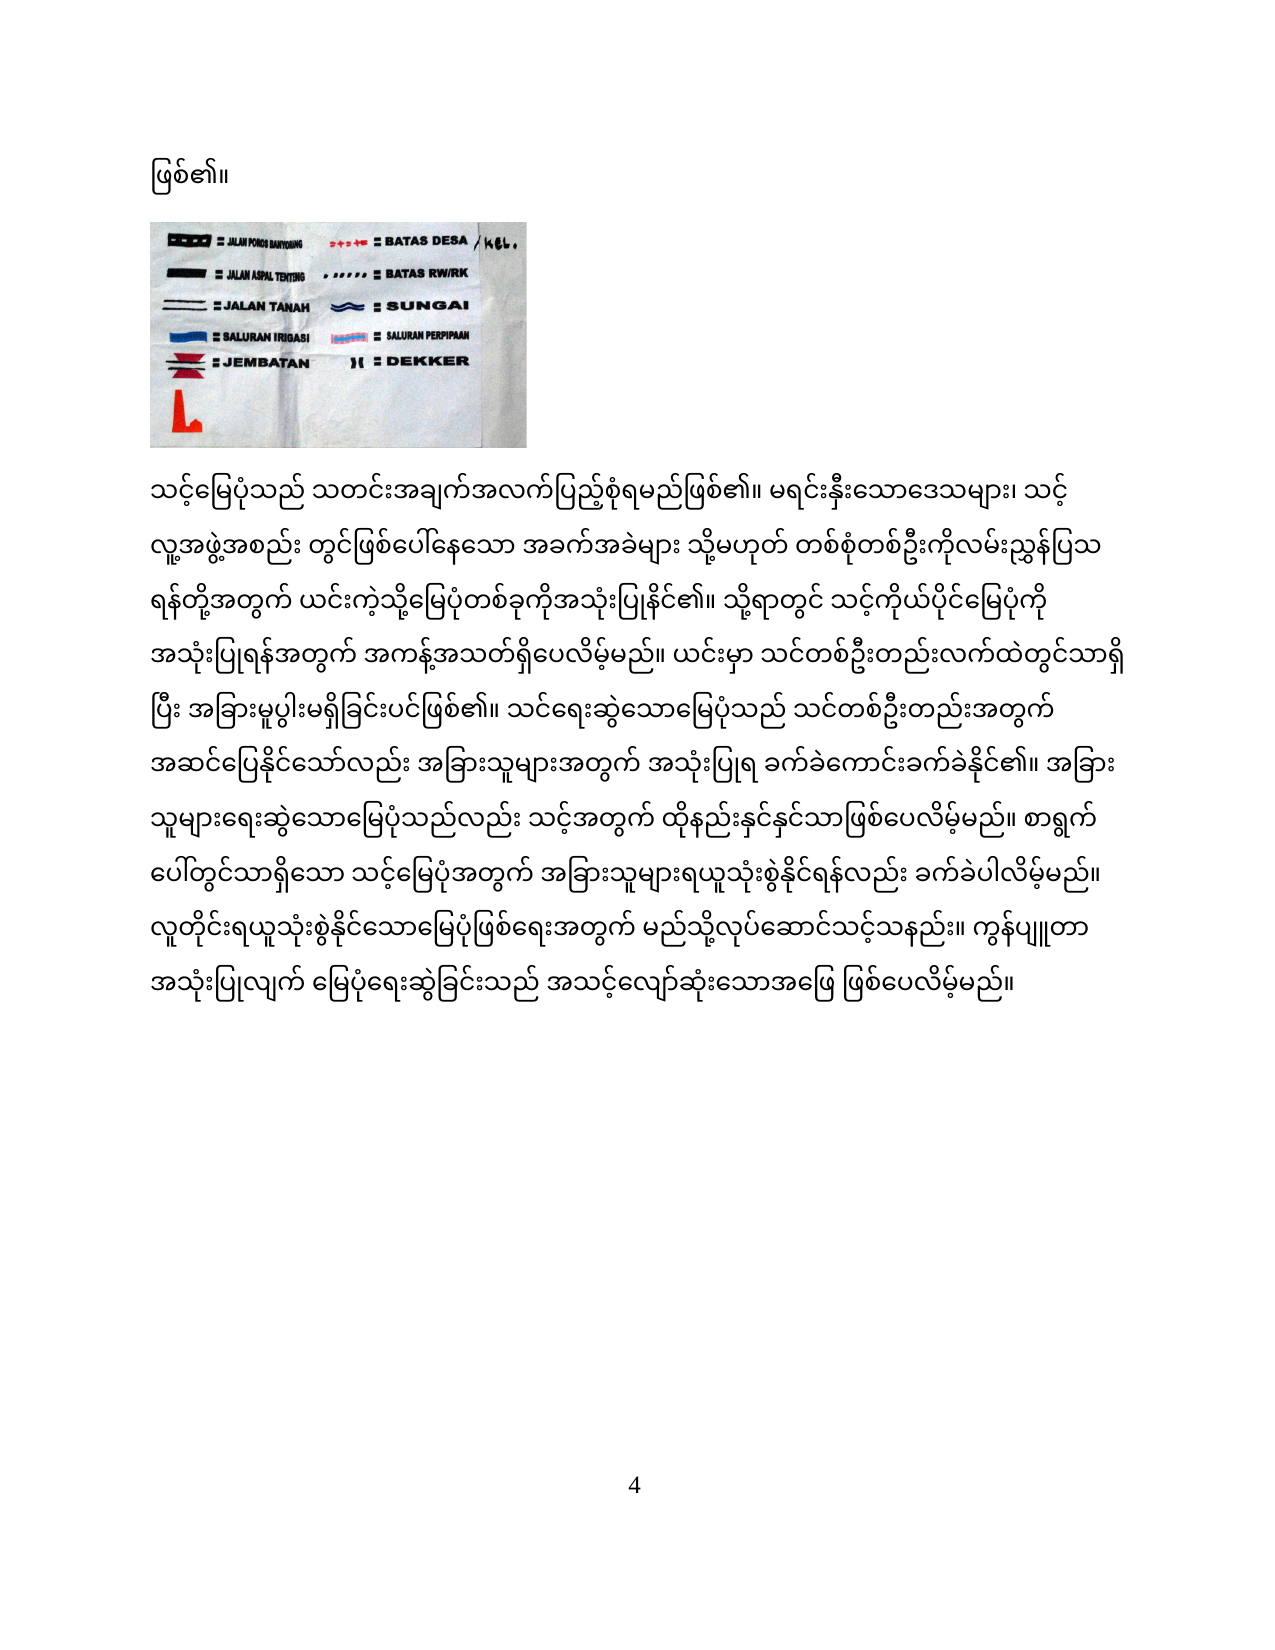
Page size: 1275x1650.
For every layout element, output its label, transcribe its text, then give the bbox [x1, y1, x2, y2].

text ဖြစ်၏။ [150, 150, 1125, 204]
picture [150, 222, 527, 448]
text သင့်မြေပုံသည် သတင်းအချက်အလက်ပြည့်စုံရမည်ဖြစ်၏။ မရင်းနှီးသောဒေသများ၊ သင့်လူ့အဖွဲ့အစည်း တွင်ဖြစ်ပေါ်နေသော အခက်အခဲများ သို့မဟုတ် တစ်စုံတစ်ဦးကိုလမ်းညွှန်ပြသရန်တို့အတွက် ယင်းကဲ့သို့မြေပုံတစ်ခုကိုအသုံးပြုနိင်၏။ သို့ရာတွင် သင့်ကိုယ်ပိုင်မြေပုံကို အသုံးပြုရန်အတွက် အကန့်အသတ်ရှိပေလိမ့်မည်။ ယင်းမှာ သင်တစ်ဦးတည်းလက်ထဲတွင်သာရှိပြီး အခြားမူပွါးမရှိခြင်းပင်ဖြစ်၏။ သင်ရေးဆွဲသောမြေပုံသည် သင်တစ်ဦးတည်းအတွက်အဆင်ပြေနိုင်သော်လည်း အခြားသူများအတွက် အသုံးပြုရ ခက်ခဲကောင်းခက်ခဲနိုင်၏။ အခြားသူများရေးဆွဲသောမြေပုံသည်လည်း သင့်အတွက် ထိုနည်းနှင်နှင်သာဖြစ်ပေလိမ့်မည်။ စာရွက်ပေါ်တွင်သာရှိသော သင့်မြေပုံအတွက် အခြားသူများရယူသုံးစွဲနိုင်ရန်လည်း ခက်ခဲပါလိမ့်မည်။ လူတိုင်းရယူသုံးစွဲနိုင်သောမြေပုံဖြစ်ရေးအတွက် မည်သို့လုပ်ဆောင်သင့်သနည်း။ ကွန်ပျူတာအသုံးပြုလျက် မြေပုံရေးဆွဲခြင်းသည် အသင့်လျော်ဆုံးသောအဖြေ ဖြစ်ပေလိမ့်မည်။ [150, 466, 1125, 1012]
